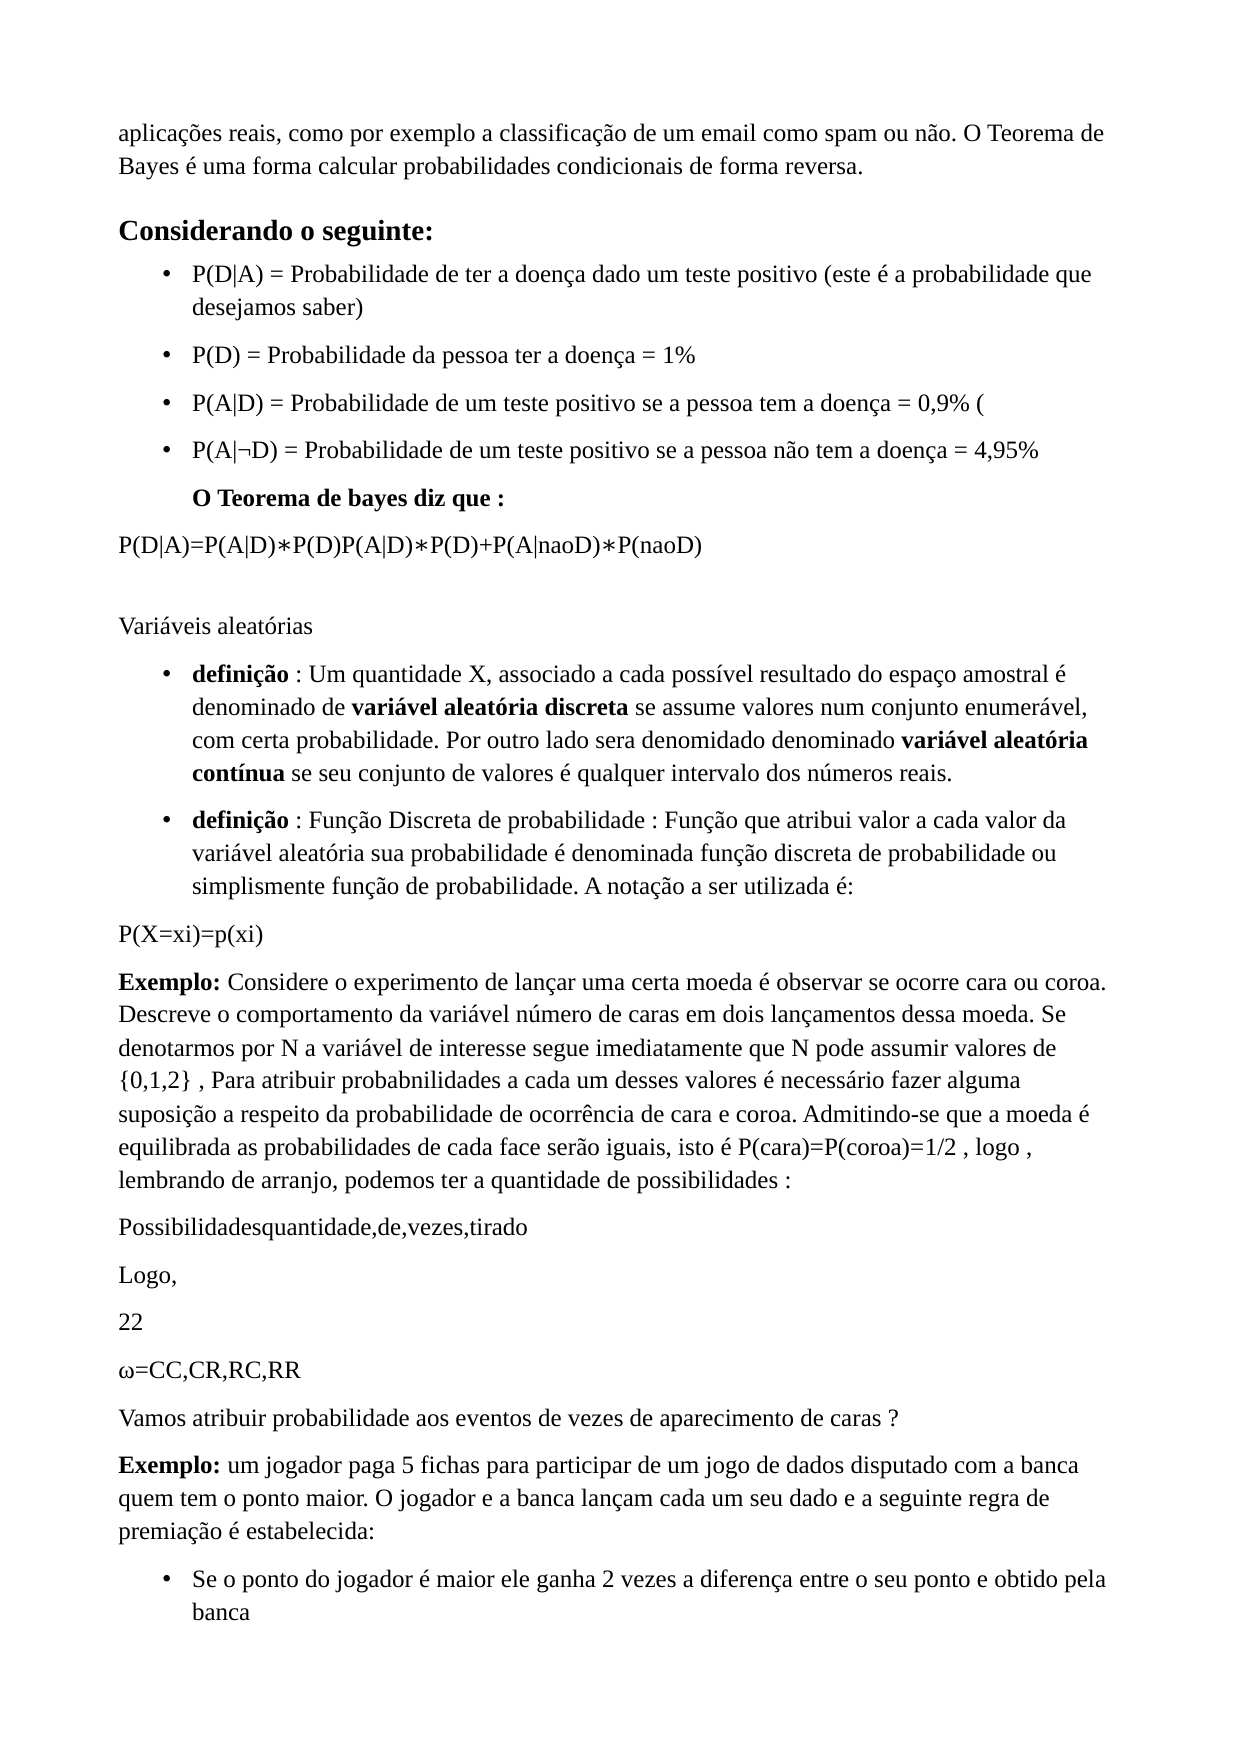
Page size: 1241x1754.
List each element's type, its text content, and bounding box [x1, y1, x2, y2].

text aplicações reais, como por exemplo a classificação de um email como spam ou não. O Teorema de Bayes é uma forma calcular probabilidades condicionais de forma reversa. [118, 118, 1122, 180]
subtitle Considerando o seguinte: [118, 213, 1122, 247]
text Logo, [118, 1260, 1122, 1289]
list P(D) = Probabilidade da pessoa ter a doença = 1% [162, 340, 1122, 369]
list P(D|A) = Probabilidade de ter a doença dado um teste positivo (este é a probabilidade que desejamos saber) [162, 259, 1122, 321]
text Possibilidadesquantidade,de,vezes,tirado [118, 1212, 1122, 1241]
list Se o ponto do jogador é maior ele ganha 2 vezes a diferença entre o seu ponto e obtido pela banca [162, 1564, 1122, 1626]
text Vamos atribuir probabilidade aos eventos de vezes de aparecimento de caras ? [118, 1403, 1122, 1431]
list P(A|D) = Probabilidade de um teste positivo se a pessoa tem a doença = 0,9% ( [162, 388, 1122, 416]
text Variáveis aleatórias [118, 578, 1122, 640]
text Exemplo: Considere o experimento de lançar uma certa moeda é observar se ocorre cara ou coroa. Descreve o comportamento da variável número de caras em dois lançamentos dessa moeda. Se denotarmos por N a variável de interesse segue imediatamente que N pode assumir valores de {0,1,2} , Para atribuir probabnilidades a cada um desses valores é necessário fazer alguma suposição a respeito da probabilidade de ocorrência de cara e coroa. Admitindo-se que a moeda é equilibrada as probabilidades de cada face serão iguais, isto é P(cara)=P(coroa)=1/2 , logo , lembrando de arranjo, podemos ter a quantidade de possibilidades : [118, 967, 1122, 1193]
list definição : Um quantidade X, associado a cada possível resultado do espaço amostral é denominado de variável aleatória discreta se assume valores num conjunto enumerável, com certa probabilidade. Por outro lado sera denomidado denominado variável aleatória contínua se seu conjunto de valores é qualquer intervalo dos números reais. [162, 659, 1122, 786]
list definição : Função Discreta de probabilidade : Função que atribui valor a cada valor da variável aleatória sua probabilidade é denominada função discreta de probabilidade ou simplismente função de probabilidade. A notação a ser utilizada é: [162, 805, 1122, 900]
list P(A|¬D) = Probabilidade de um teste positivo se a pessoa não tem a doença = 4,95% [162, 435, 1122, 464]
text Exemplo: um jogador paga 5 fichas para participar de um jogo de dados disputado com a banca quem tem o ponto maior. O jogador e a banca lançam cada um seu dado e a seguinte regra de premiação é estabelecida: [118, 1450, 1122, 1545]
text P(D|A)=P(A|D)∗P(D)P(A|D)∗P(D)+P(A|naoD)∗P(naoD) [118, 530, 1122, 559]
text ω=CC,CR,RC,RR [118, 1355, 1122, 1384]
list O Teorema de bayes diz que : [162, 483, 1122, 512]
text 22 [118, 1307, 1122, 1336]
text P(X=xi)=p(xi) [118, 919, 1122, 948]
